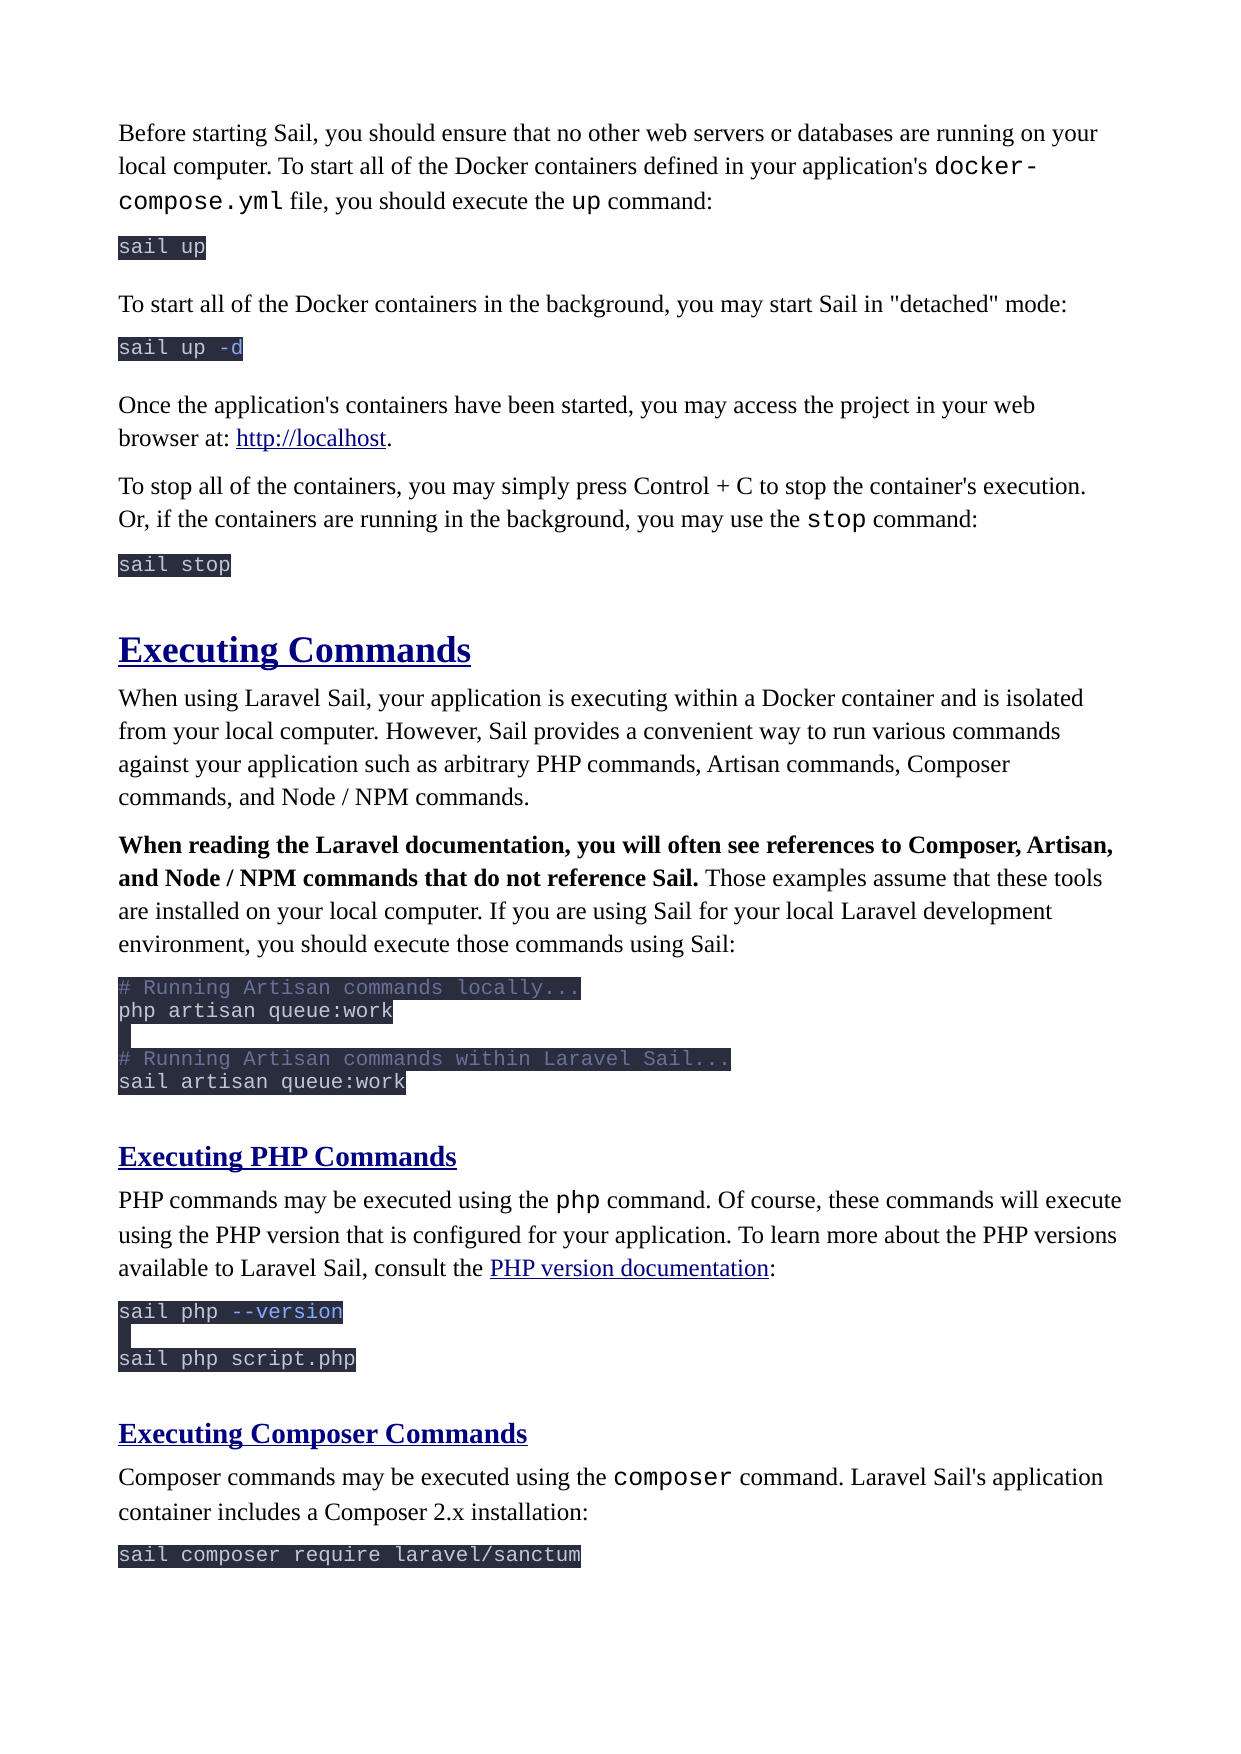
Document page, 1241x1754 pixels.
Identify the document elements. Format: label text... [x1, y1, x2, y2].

text sail php script.php [118, 1348, 1122, 1372]
subtitle Executing Commands [118, 628, 1122, 671]
text Composer commands may be executed using the composer command. Laravel Sail's application container includes a Composer 2.x installation: [118, 1462, 1122, 1526]
text # Running Artisan commands locally... [118, 977, 1122, 1000]
text php artisan queue:work [118, 1000, 1122, 1024]
text sail composer require laravel/sanctum [118, 1544, 1122, 1568]
text When reading the Laravel documentation, you will often see references to Composer, Artisan, and Node / NPM commands that do not reference Sail. Those examples assume that these tools are installed on your local computer. If you are using Sail for your local Laravel development environment, you should execute those commands using Sail: [118, 830, 1122, 958]
text sail artisan queue:work [118, 1071, 1122, 1095]
text Before starting Sail, you should ensure that no other web servers or databases are running on your local computer. To start all of the Docker containers defined in your application's docker-compose.yml file, you should execute the up command: [118, 118, 1122, 217]
text # Running Artisan commands within Laravel Sail... [118, 1048, 1122, 1071]
text To stop all of the containers, you may simply press Control + C to stop the container's execution. Or, if the containers are running in the background, you may use the stop command: [118, 471, 1122, 534]
text PHP commands may be executed using the php command. Of course, these commands will execute using the PHP version that is configured for your application. To learn more about the PHP versions available to Laravel Sail, consult the PHP version documentation: [118, 1185, 1122, 1282]
subtitle Executing Composer Commands [118, 1416, 1122, 1449]
text sail up [118, 236, 1122, 260]
text sail php --version [118, 1301, 1122, 1324]
text To start all of the Docker containers in the background, you may start Sail in "detached" mode: [118, 289, 1122, 318]
text sail stop [118, 554, 1122, 577]
text Once the application's containers have been started, you may access the project in your web browser at: http://localhost. [118, 390, 1122, 452]
text sail up -d [118, 337, 1122, 361]
subtitle Executing PHP Commands [118, 1139, 1122, 1172]
text When using Laravel Sail, your application is executing within a Docker container and is isolated from your local computer. However, Sail provides a convenient way to run various commands against your application such as arbitrary PHP commands, Artisan commands, Composer commands, and Node / NPM commands. [118, 683, 1122, 811]
